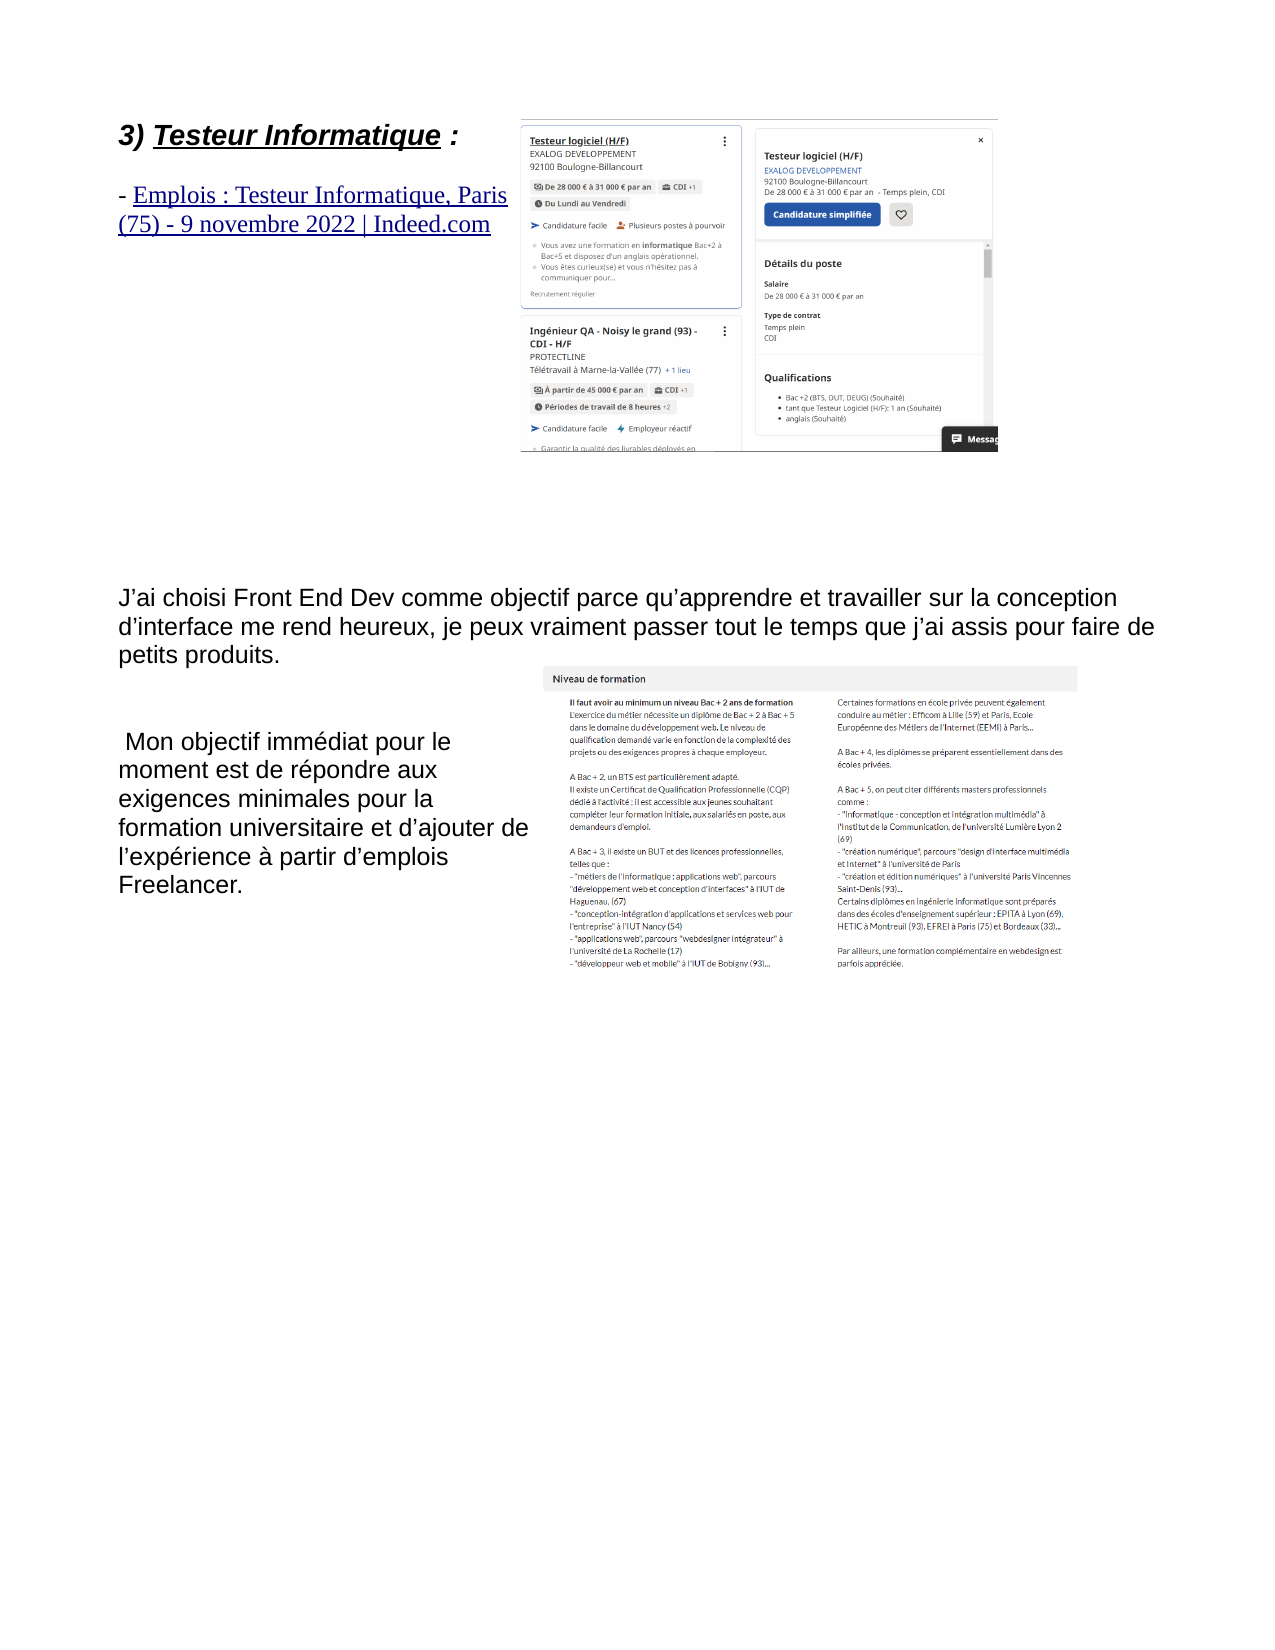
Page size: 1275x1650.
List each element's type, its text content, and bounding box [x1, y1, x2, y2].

text J’ai choisi Front End Dev comme objectif parce qu’apprendre et travailler sur la conception d’interface me rend heureux, je peux vraiment passer tout le temps que j’ai assis pour faire de petits produits. [118, 583, 1157, 669]
text - Emplois : Testeur Informatique, Paris (75) - 9 novembre 2022 | Indeed.com [118, 180, 520, 238]
picture [541, 664, 1078, 968]
text [1078, 727, 1157, 899]
picture [520, 119, 998, 452]
text 3) Testeur Informatique : [118, 118, 1157, 152]
text Mon objectif immédiat pour le moment est de répondre aux exigences minimales pour la formation universitaire et d’ajouter de l’expérience à partir d’emplois Freelancer. [118, 727, 541, 899]
text [998, 180, 1157, 238]
